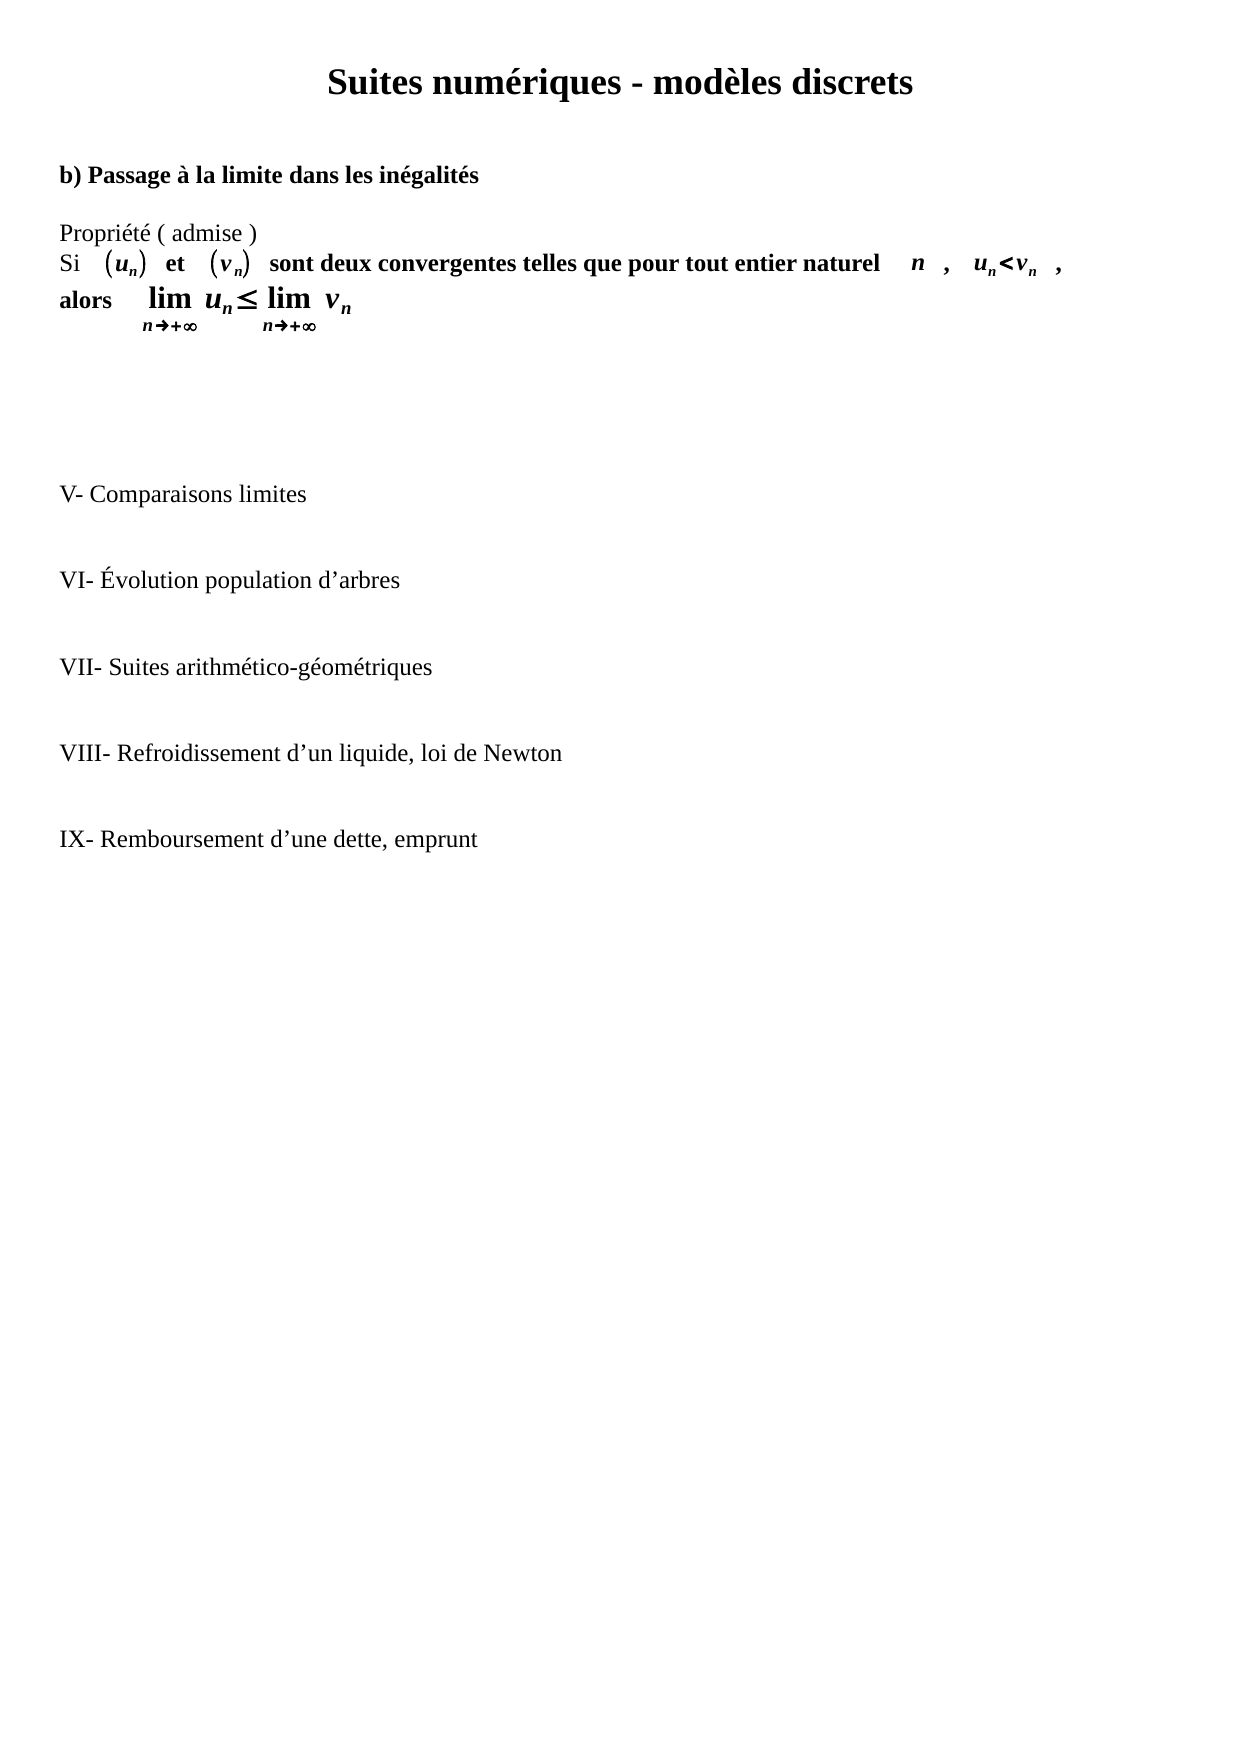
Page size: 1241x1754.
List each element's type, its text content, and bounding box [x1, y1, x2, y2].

text IX- Remboursement d’une dette, emprunt [59, 824, 1181, 853]
text alors [59, 280, 1181, 335]
text Propriété ( admise ) [59, 218, 1181, 247]
text VII- Suites arithmético-géométriques [59, 652, 1181, 680]
text Si et sont deux convergentes telles que pour tout entier naturel , , [59, 247, 1181, 280]
text b) Passage à la limite dans les inégalités [59, 160, 1181, 189]
text VIII- Refroidissement d’un liquide, loi de Newton [59, 738, 1181, 767]
text VI- Évolution population d’arbres [59, 565, 1181, 594]
text V- Comparaisons limites [59, 479, 1181, 508]
